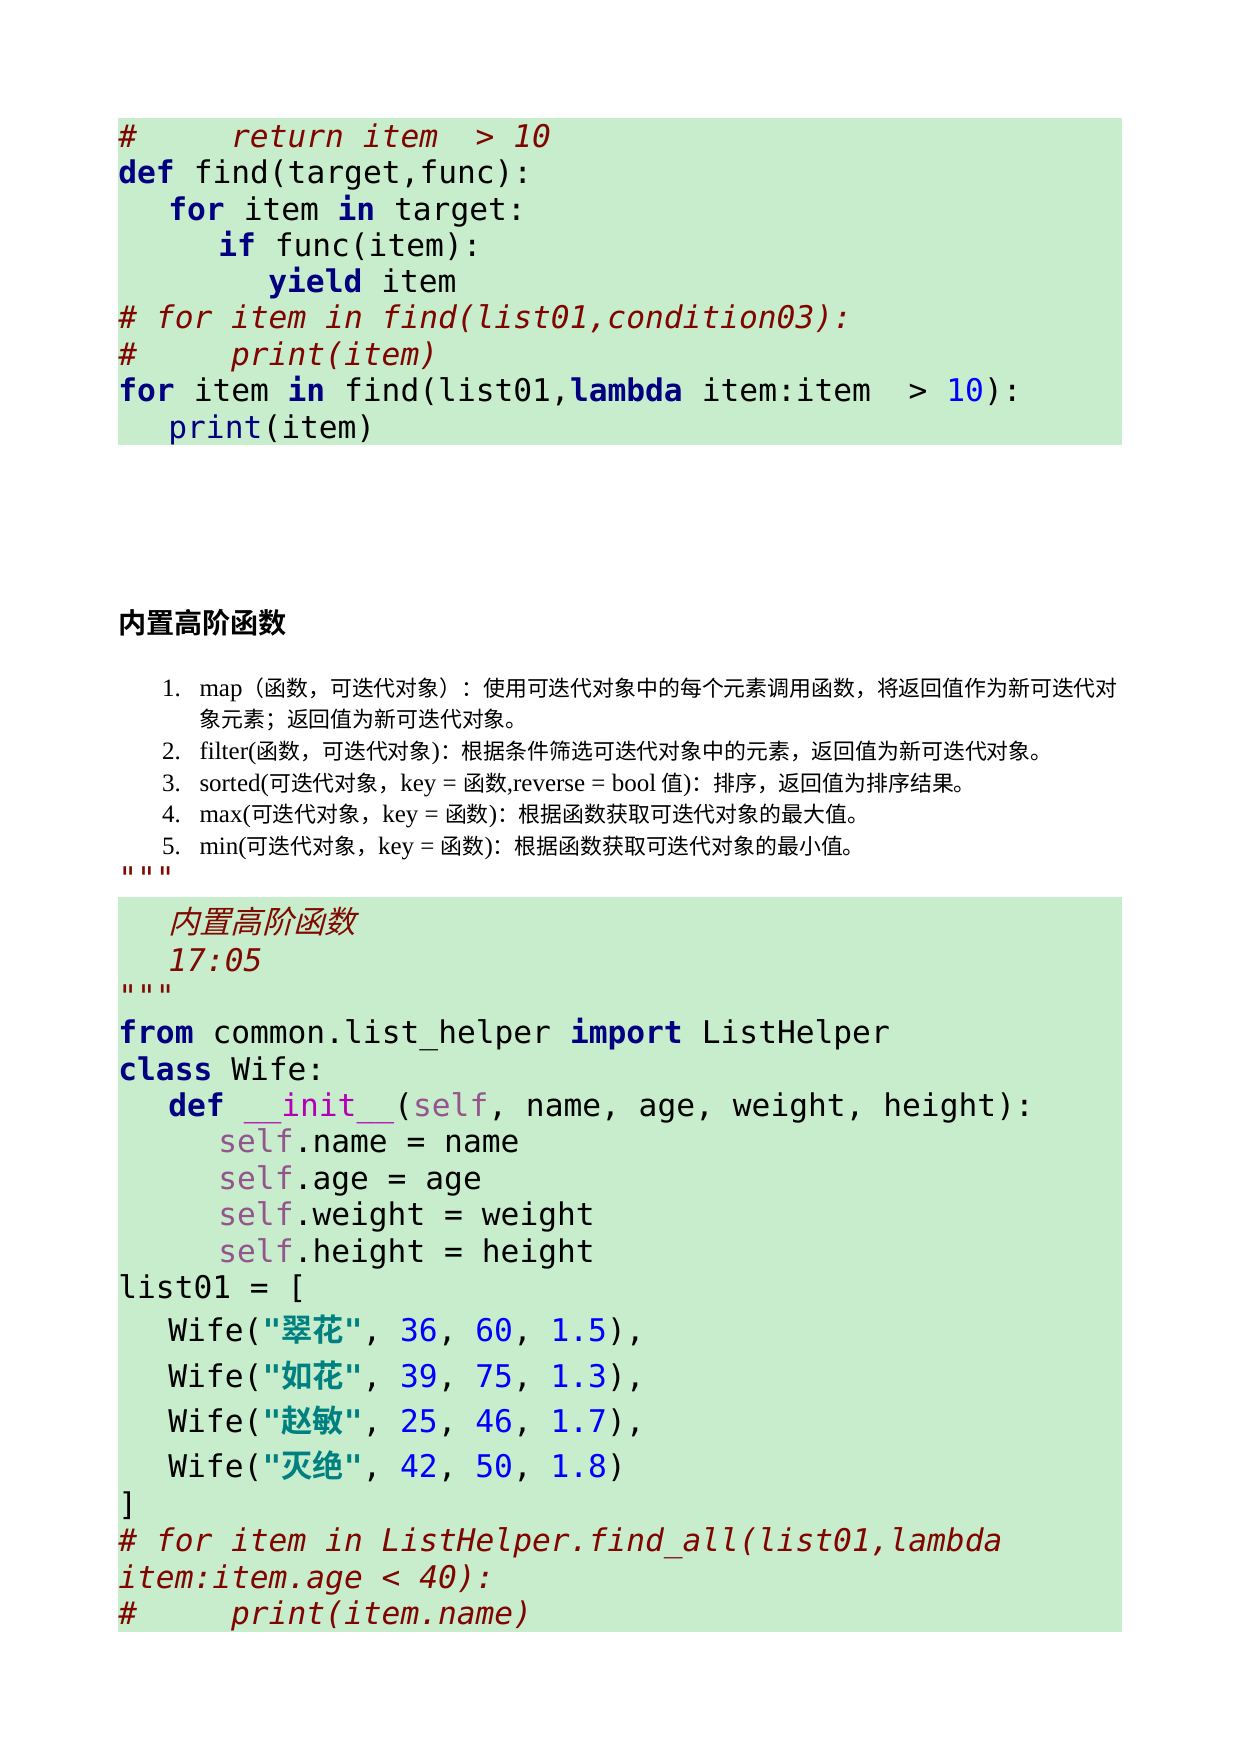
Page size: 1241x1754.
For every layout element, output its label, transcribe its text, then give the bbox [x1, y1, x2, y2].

subtitle 内置高阶函数 [118, 601, 1122, 641]
text Wife("翠花", 36, 60, 1.5), [118, 1306, 1122, 1351]
text self.age = age [118, 1160, 1122, 1197]
list sorted(可迭代对象，key = 函数,reverse = bool值)：排序，返回值为排序结果。 [162, 766, 1122, 797]
text """ [118, 978, 1122, 1015]
text # for item in find(list01,condition03): [118, 300, 1122, 336]
text 17:05 [118, 942, 1122, 978]
text # return item > 10 [118, 118, 1122, 154]
text list01 = [ [118, 1269, 1122, 1306]
text # for item in ListHelper.find_all(list01,lambda item:item.age < 40): [118, 1523, 1122, 1596]
text def find(target,func): [118, 154, 1122, 191]
text ] [118, 1486, 1122, 1523]
text 内置高阶函数 [118, 897, 1122, 942]
text class Wife: [118, 1051, 1122, 1087]
text Wife("如花", 39, 75, 1.3), [118, 1351, 1122, 1396]
text yield item [118, 263, 1122, 300]
text Wife("灭绝", 42, 50, 1.8) [118, 1441, 1122, 1486]
text Wife("赵敏", 25, 46, 1.7), [118, 1396, 1122, 1441]
text def __init__(self, name, age, weight, height): [118, 1087, 1122, 1124]
list """ [118, 861, 1122, 897]
text from common.list_helper import ListHelper [118, 1015, 1122, 1051]
text self.height = height [118, 1233, 1122, 1269]
text for item in target: [118, 191, 1122, 227]
list filter(函数，可迭代对象)：根据条件筛选可迭代对象中的元素，返回值为新可迭代对象。 [162, 734, 1122, 766]
text print(item) [118, 409, 1122, 445]
text for item in find(list01,lambda item:item > 10): [118, 373, 1122, 409]
list min(可迭代对象，key = 函数)：根据函数获取可迭代对象的最小值。 [162, 829, 1122, 861]
text if func(item): [118, 227, 1122, 263]
text self.weight = weight [118, 1197, 1122, 1233]
list map（函数，可迭代对象）：使用可迭代对象中的每个元素调用函数，将返回值作为新可迭代对象元素；返回值为新可迭代对象。 [162, 671, 1122, 734]
text self.name = name [118, 1124, 1122, 1160]
text # print(item) [118, 336, 1122, 373]
text # print(item.name) [118, 1596, 1122, 1632]
list max(可迭代对象，key = 函数)：根据函数获取可迭代对象的最大值。 [162, 797, 1122, 829]
